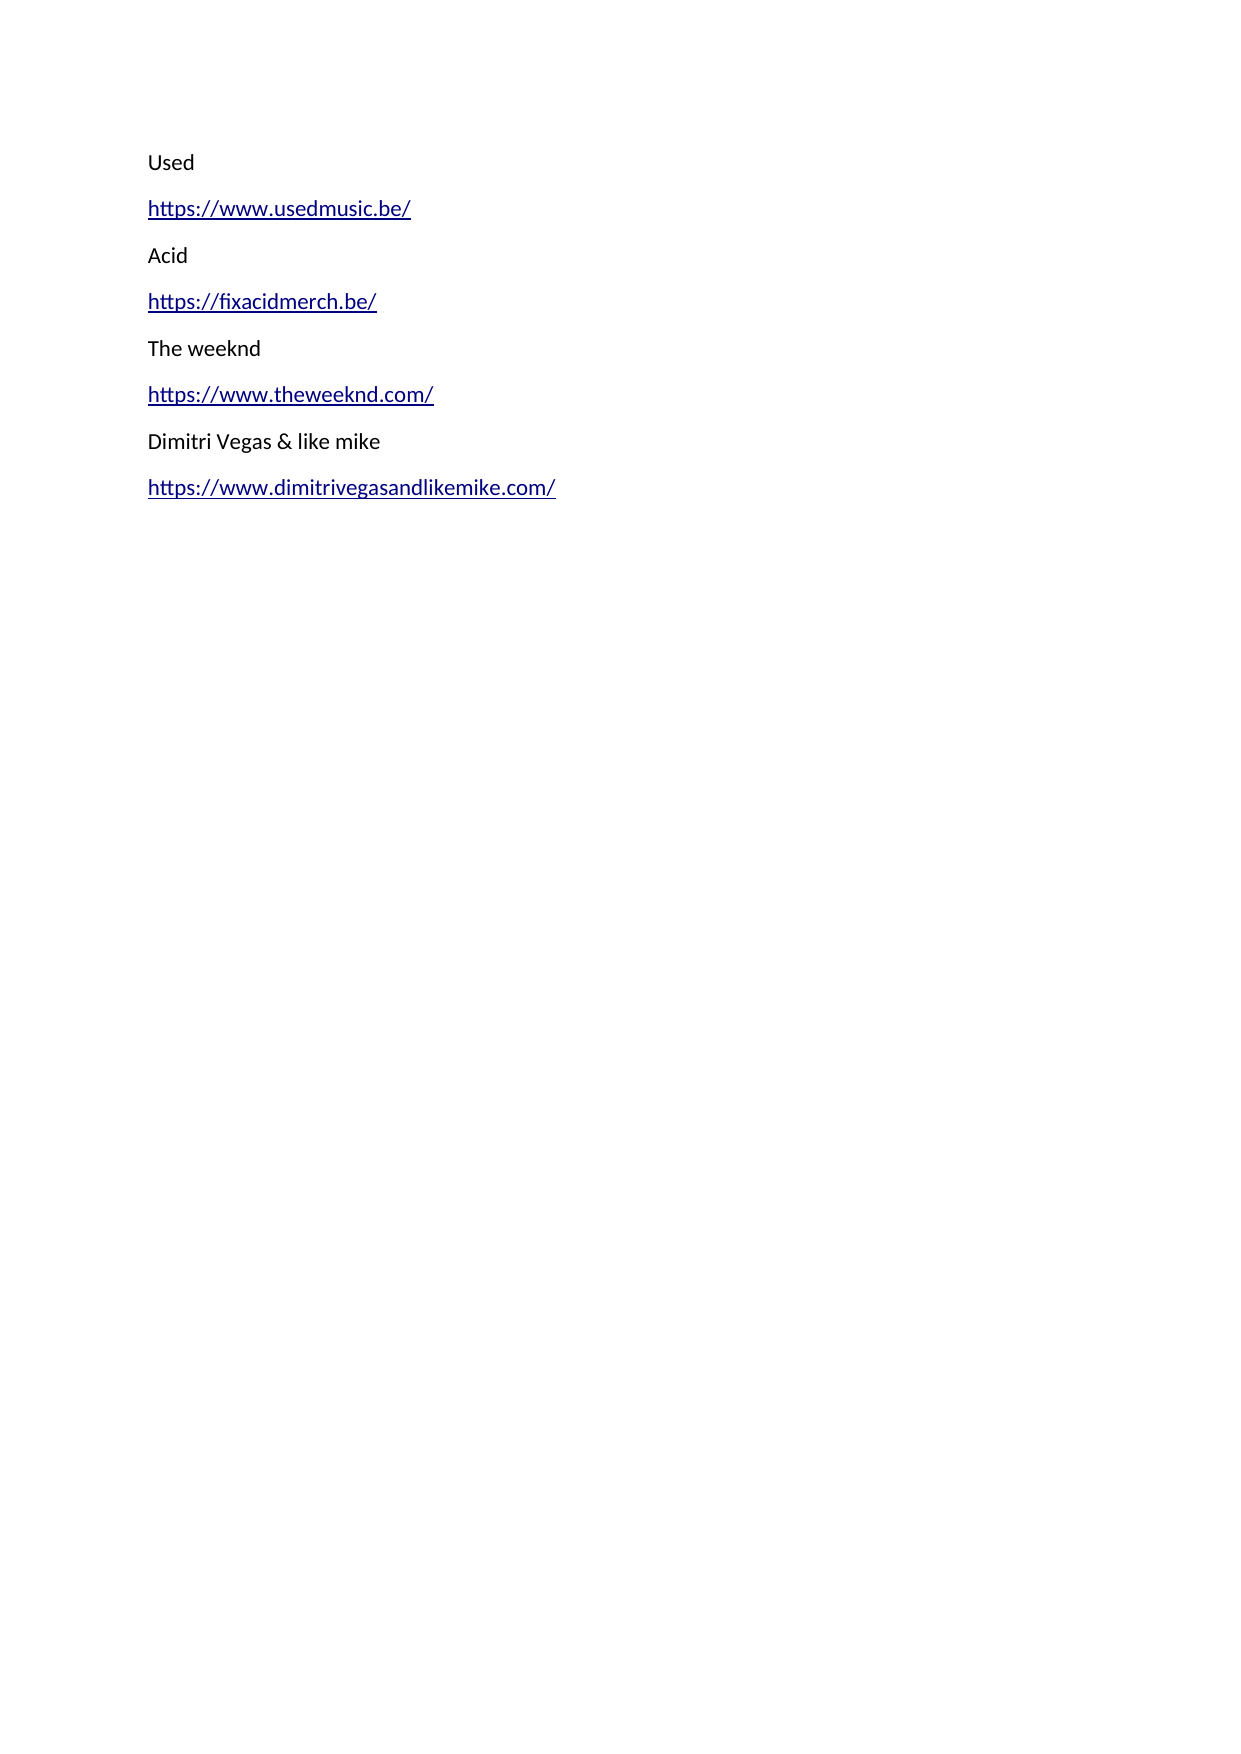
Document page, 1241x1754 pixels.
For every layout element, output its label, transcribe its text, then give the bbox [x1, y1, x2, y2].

text https://www.dimitrivegasandlikemike.com/ [148, 473, 1093, 502]
text The weeknd [148, 334, 1093, 362]
text https://www.usedmusic.be/ [148, 194, 1093, 222]
text https://fixacidmerch.be/ [148, 287, 1093, 315]
text Used [148, 148, 1093, 176]
text https://www.theweeknd.com/ [148, 380, 1093, 408]
text Dimitri Vegas & like mike [148, 427, 1093, 455]
text Acid [148, 241, 1093, 269]
